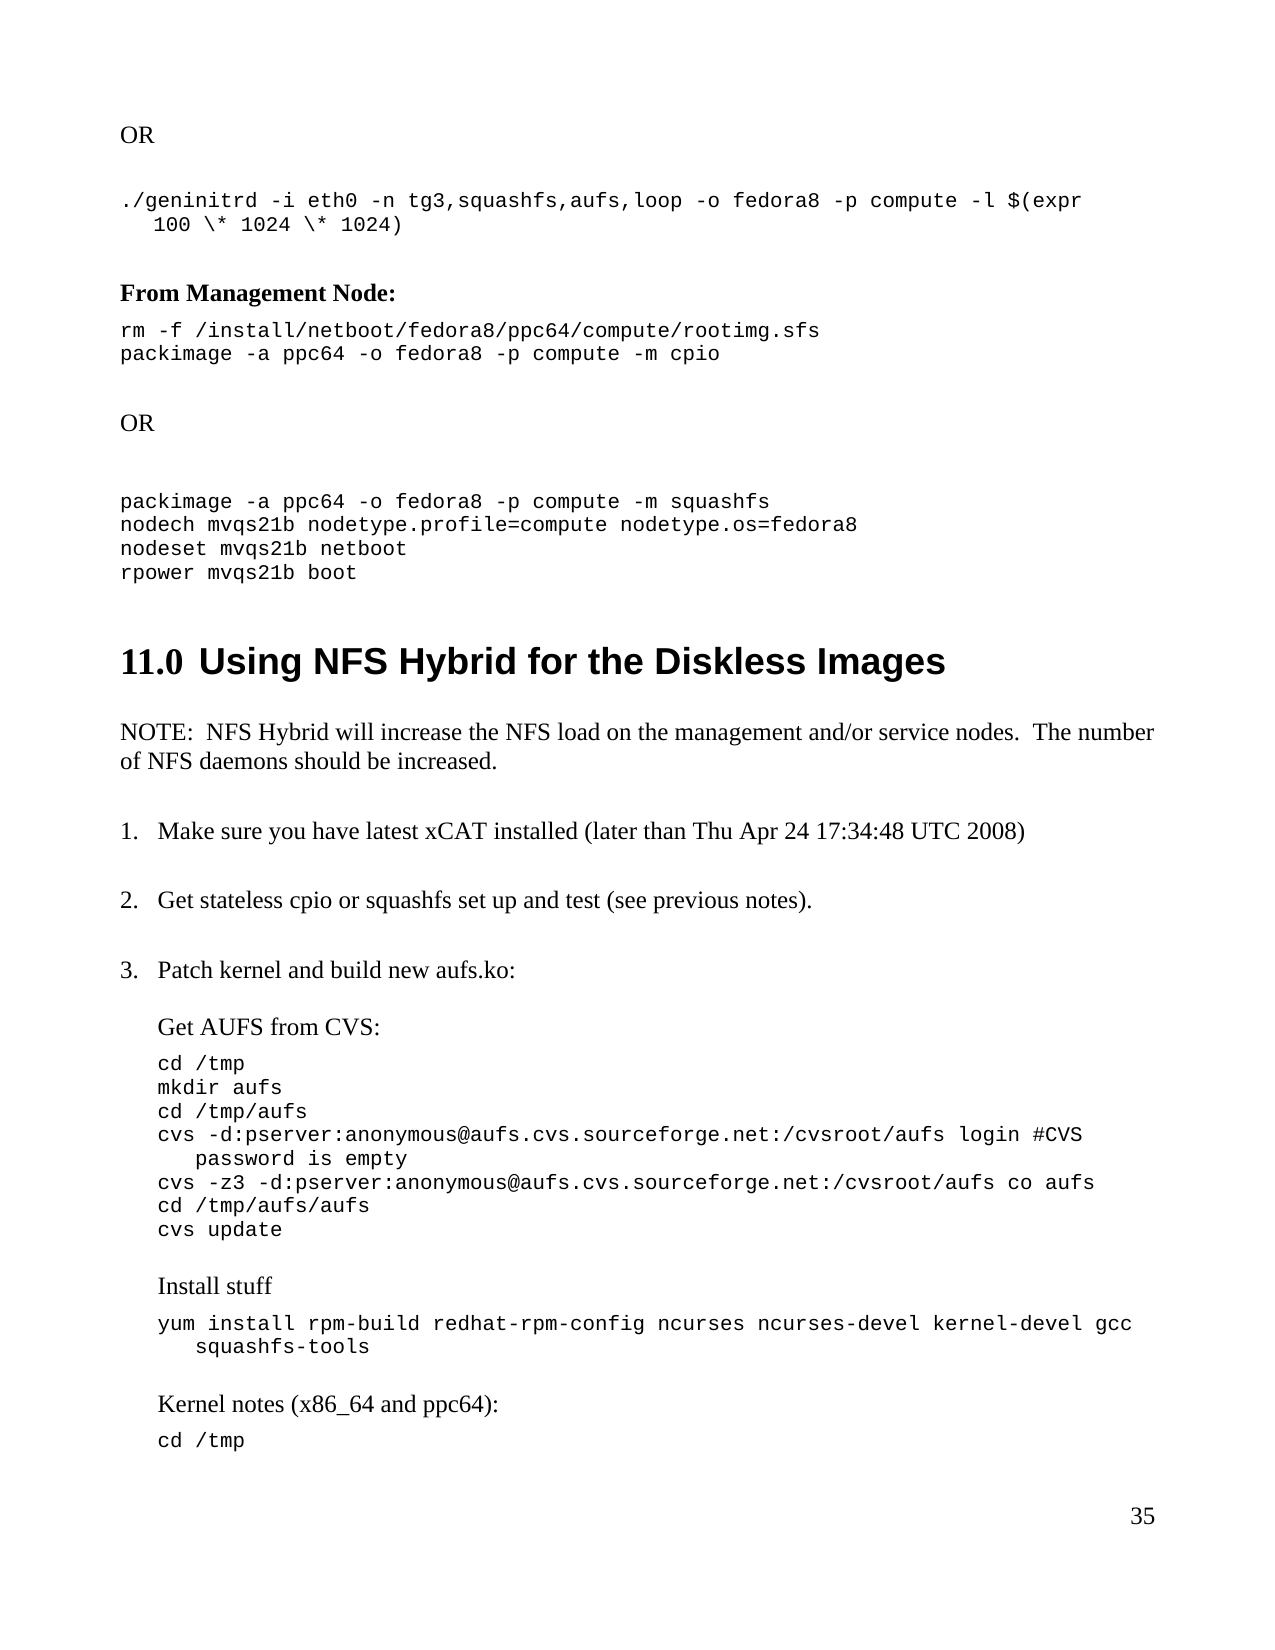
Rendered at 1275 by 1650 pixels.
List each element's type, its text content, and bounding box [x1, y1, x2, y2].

text cd /tmp [157, 1053, 1155, 1077]
text cd /tmp/aufs/aufs [157, 1195, 1155, 1219]
text From Management Node: [120, 278, 1155, 307]
text packimage -a ppc64 -o fedora8 -p compute -m cpio [120, 343, 1155, 367]
text rm -f /install/netboot/fedora8/ppc64/compute/rootimg.sfs [120, 320, 1155, 343]
text OR [120, 408, 1155, 437]
text cvs update [157, 1219, 1155, 1243]
text Kernel notes (x86_64 and ppc64): [157, 1389, 1155, 1417]
text cd /tmp/aufs [157, 1101, 1155, 1124]
text cvs -z3 -d:pserver:anonymous@aufs.cvs.sourceforge.net:/cvsroot/aufs co aufs [157, 1172, 1155, 1195]
text OR [120, 120, 1155, 177]
text cd /tmp [157, 1430, 1155, 1453]
text yum install rpm-build redhat-rpm-config ncurses ncurses-devel kernel-devel gcc squashfs-tools [157, 1313, 1155, 1360]
text NOTE: NFS Hybrid will increase the NFS load on the management and/or service nodes. The number of NFS daemons should be increased. [120, 717, 1155, 775]
text nodech mvqs21b nodetype.profile=compute nodetype.os=fedora8 [120, 514, 1155, 538]
text packimage -a ppc64 -o fedora8 -p compute -m squashfs [120, 491, 1155, 514]
text mkdir aufs [157, 1077, 1155, 1101]
text Get AUFS from CVS: [157, 1012, 1155, 1041]
text cvs -d:pserver:anonymous@aufs.cvs.sourceforge.net:/cvsroot/aufs login #CVS password is empty [157, 1124, 1155, 1172]
text rpower mvqs21b boot [120, 562, 1155, 585]
text Install stuff [157, 1271, 1155, 1300]
subtitle Using NFS Hybrid for the Diskless Images [120, 639, 1155, 682]
list Make sure you have latest xCAT installed (later than Thu Apr 24 17:34:48 UTC 2008) [120, 816, 1155, 844]
list Get stateless cpio or squashfs set up and test (see previous notes). [120, 885, 1155, 914]
text nodeset mvqs21b netboot [120, 538, 1155, 562]
list Patch kernel and build new aufs.ko: [120, 955, 1155, 983]
text ./geninitrd -i eth0 -n tg3,squashfs,aufs,loop -o fedora8 -p compute -l $(expr 100 \* 1024 \* 1024) [120, 190, 1155, 237]
